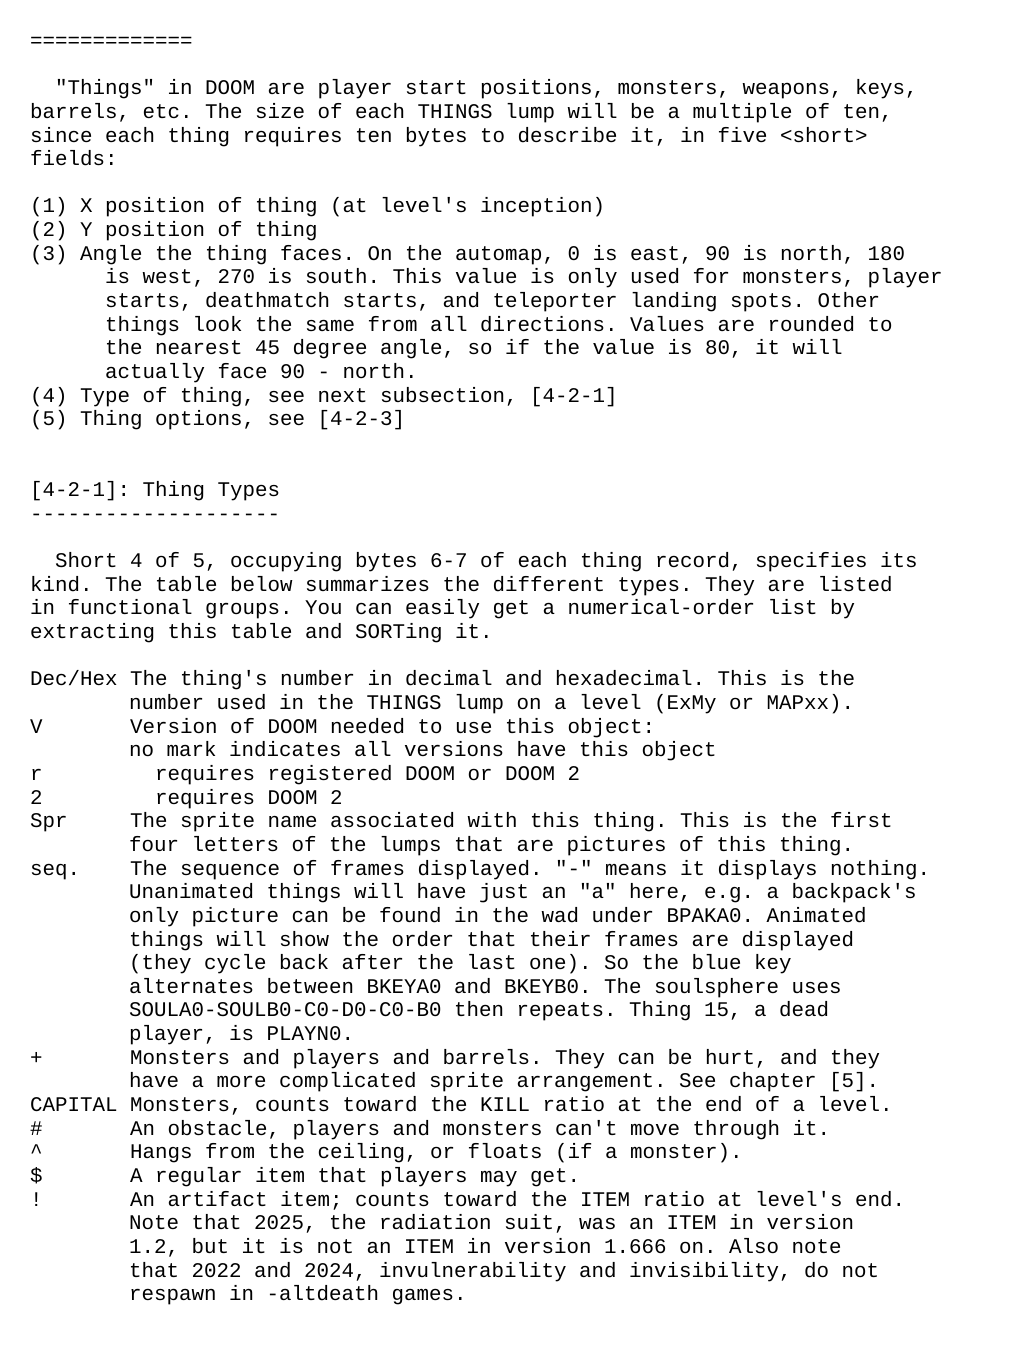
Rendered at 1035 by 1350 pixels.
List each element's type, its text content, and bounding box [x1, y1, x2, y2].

text (5) Thing options, see [4-2-3] [30, 408, 1005, 432]
text number used in the THINGS lump on a level (ExMy or MAPxx). [30, 692, 1005, 716]
text Note that 2025, the radiation suit, was an ITEM in version [30, 1212, 1005, 1236]
text is west, 270 is south. This value is only used for monsters, player [30, 266, 1005, 290]
text respawn in -altdeath games. [30, 1283, 1005, 1307]
text Dec/Hex The thing's number in decimal and hexadecimal. This is the [30, 668, 1005, 692]
text $ A regular item that players may get. [30, 1165, 1005, 1189]
text alternates between BKEYA0 and BKEYB0. The soulsphere uses [30, 976, 1005, 999]
text ! An artifact item; counts toward the ITEM ratio at level's end. [30, 1189, 1005, 1212]
text [4-2-1]: Thing Types [30, 479, 1005, 503]
text ^ Hangs from the ceiling, or floats (if a monster). [30, 1141, 1005, 1165]
text SOULA0-SOULB0-C0-D0-C0-B0 then repeats. Thing 15, a dead [30, 999, 1005, 1023]
text only picture can be found in the wad under BPAKA0. Animated [30, 905, 1005, 928]
text V Version of DOOM needed to use this object: [30, 716, 1005, 739]
text the nearest 45 degree angle, so if the value is 80, it will [30, 337, 1005, 361]
text starts, deathmatch starts, and teleporter landing spots. Other [30, 290, 1005, 314]
text have a more complicated sprite arrangement. See chapter [5]. [30, 1070, 1005, 1094]
text ============= [30, 30, 1005, 54]
text kind. The table below summarizes the different types. They are listed [30, 574, 1005, 597]
text Short 4 of 5, occupying bytes 6-7 of each thing record, specifies its [30, 550, 1005, 574]
text CAPITAL Monsters, counts toward the KILL ratio at the end of a level. [30, 1094, 1005, 1118]
text Spr The sprite name associated with this thing. This is the first [30, 810, 1005, 834]
text actually face 90 - north. [30, 361, 1005, 385]
text (4) Type of thing, see next subsection, [4-2-1] [30, 385, 1005, 408]
text r requires registered DOOM or DOOM 2 [30, 763, 1005, 787]
text things will show the order that their frames are displayed [30, 928, 1005, 952]
text (they cycle back after the last one). So the blue key [30, 952, 1005, 976]
text no mark indicates all versions have this object [30, 739, 1005, 763]
text 2 requires DOOM 2 [30, 787, 1005, 810]
text fields: [30, 148, 1005, 172]
text player, is PLAYN0. [30, 1023, 1005, 1047]
text seq. The sequence of frames displayed. "-" means it displays nothing. [30, 858, 1005, 881]
text + Monsters and players and barrels. They can be hurt, and they [30, 1047, 1005, 1070]
text since each thing requires ten bytes to describe it, in five <short> [30, 124, 1005, 148]
text # An obstacle, players and monsters can't move through it. [30, 1118, 1005, 1141]
text that 2022 and 2024, invulnerability and invisibility, do not [30, 1259, 1005, 1283]
text (2) Y position of thing [30, 219, 1005, 243]
text (1) X position of thing (at level's inception) [30, 196, 1005, 219]
text -------------------- [30, 503, 1005, 527]
text in functional groups. You can easily get a numerical-order list by [30, 597, 1005, 621]
text 1.2, but it is not an ITEM in version 1.666 on. Also note [30, 1236, 1005, 1259]
text barrels, etc. The size of each THINGS lump will be a multiple of ten, [30, 101, 1005, 124]
text extracting this table and SORTing it. [30, 621, 1005, 645]
text (3) Angle the thing faces. On the automap, 0 is east, 90 is north, 180 [30, 243, 1005, 266]
text "Things" in DOOM are player start positions, monsters, weapons, keys, [30, 77, 1005, 101]
text Unanimated things will have just an "a" here, e.g. a backpack's [30, 881, 1005, 905]
text four letters of the lumps that are pictures of this thing. [30, 834, 1005, 858]
text things look the same from all directions. Values are rounded to [30, 314, 1005, 337]
